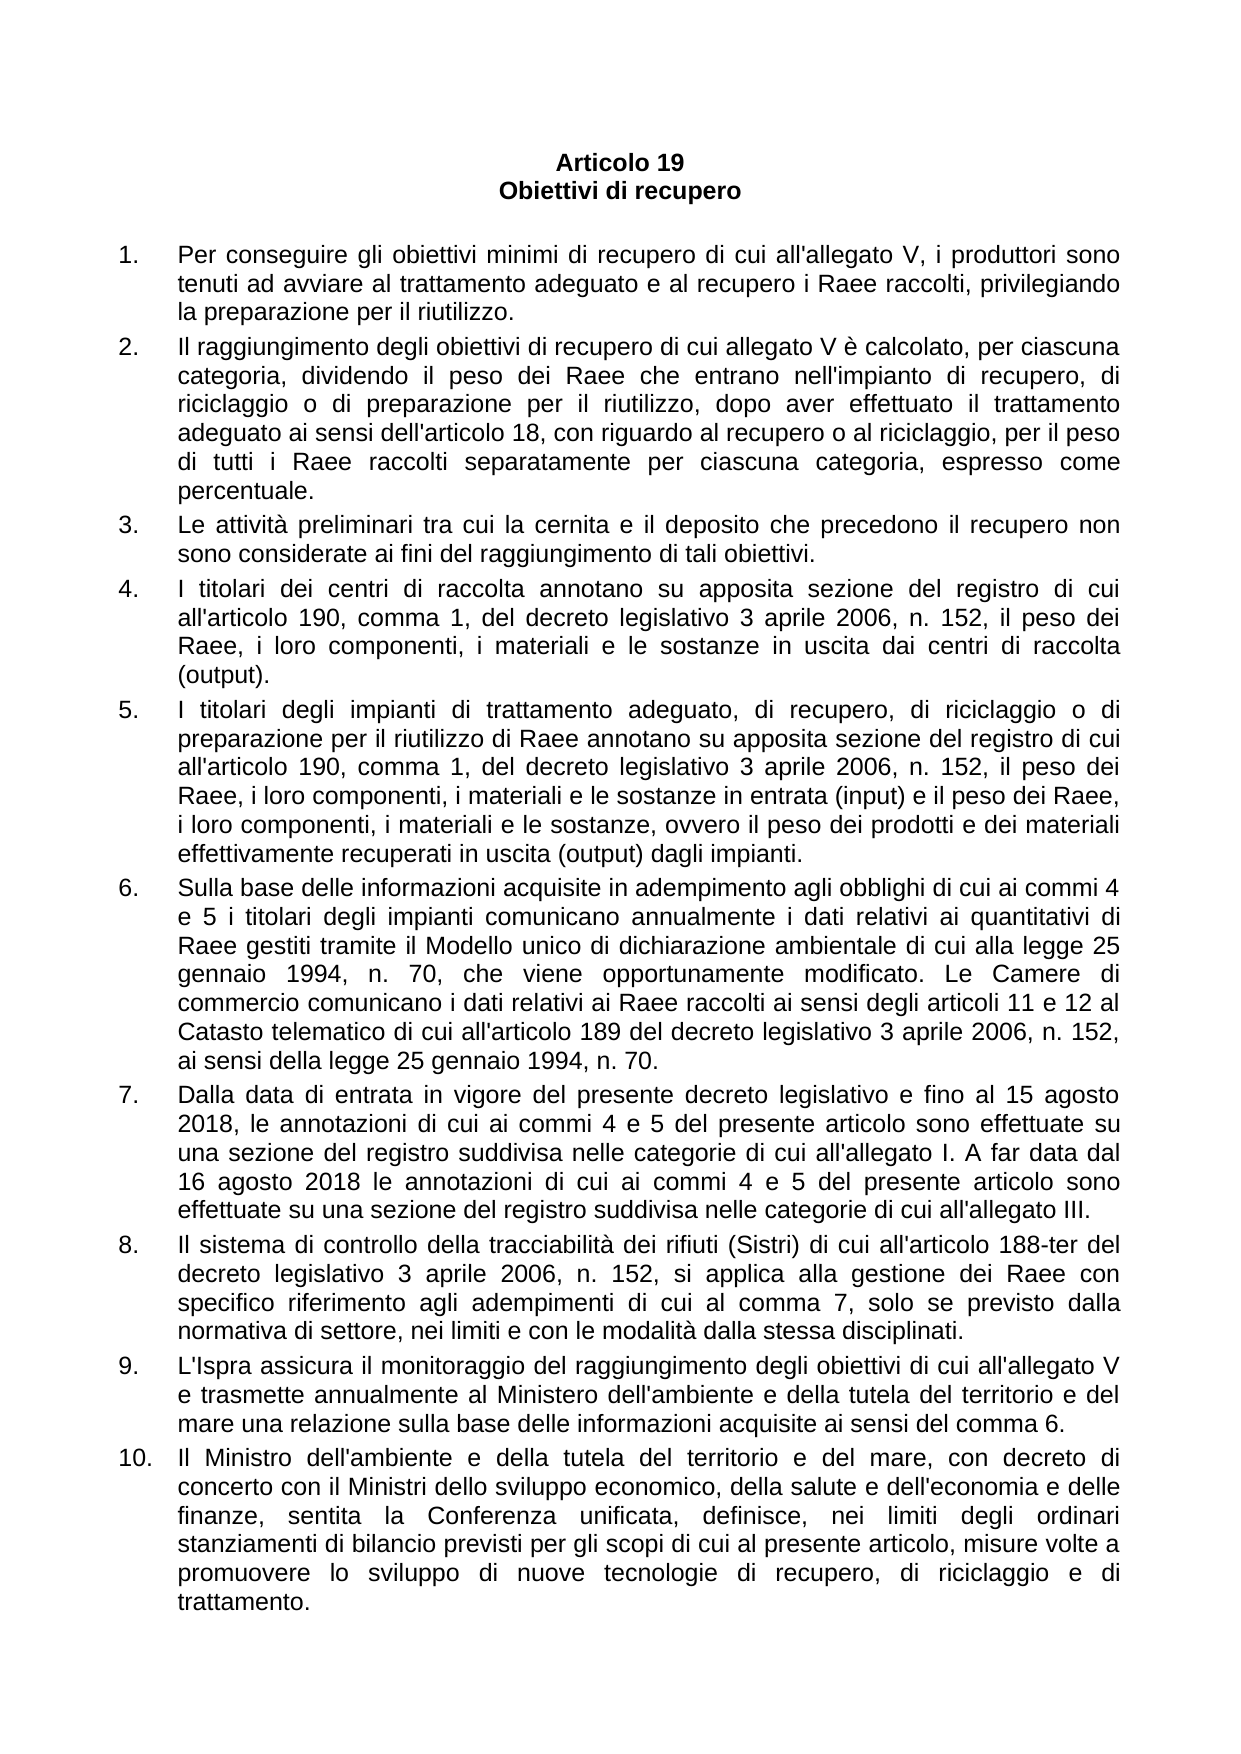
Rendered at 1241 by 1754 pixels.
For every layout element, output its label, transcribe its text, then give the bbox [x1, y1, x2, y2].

text 4. I titolari dei centri di raccolta annotano su apposita sezione del registro di cui all'articolo 190, comma 1, del decreto legislativo 3 aprile 2006, n. 152, il peso dei Raee, i loro componenti, i materiali e le sostanze in uscita dai centri di raccolta (output). [118, 574, 1122, 689]
text 3. Le attività preliminari tra cui la cernita e il deposito che precedono il recupero non sono considerate ai fini del raggiungimento di tali obiettivi. [118, 510, 1122, 568]
text 8. Il sistema di controllo della tracciabilità dei rifiuti (Sistri) di cui all'articolo 188-ter del decreto legislativo 3 aprile 2006, n. 152, si applica alla gestione dei Raee con specifico riferimento agli adempimenti di cui al comma 7, solo se previsto dalla normativa di settore, nei limiti e con le modalità dalla stessa disciplinati. [118, 1230, 1122, 1345]
text 2. Il raggiungimento degli obiettivi di recupero di cui allegato V è calcolato, per ciascuna categoria, dividendo il peso dei Raee che entrano nell'impianto di recupero, di riciclaggio o di preparazione per il riutilizzo, dopo aver effettuato il trattamento adeguato ai sensi dell'articolo 18, con riguardo al recupero o al riciclaggio, per il peso di tutti i Raee raccolti separatamente per ciascuna categoria, espresso come percentuale. [118, 332, 1122, 504]
text 9. L'Ispra assicura il monitoraggio del raggiungimento degli obiettivi di cui all'allegato V e trasmette annualmente al Ministero dell'ambiente e della tutela del territorio e del mare una relazione sulla base delle informazioni acquisite ai sensi del comma 6. [118, 1351, 1122, 1437]
text 7. Dalla data di entrata in vigore del presente decreto legislativo e fino al 15 agosto 2018, le annotazioni di cui ai commi 4 e 5 del presente articolo sono effettuate su una sezione del registro suddivisa nelle categorie di cui all'allegato I. A far data dal 16 agosto 2018 le annotazioni di cui ai commi 4 e 5 del presente articolo sono effettuate su una sezione del registro suddivisa nelle categorie di cui all'allegato III. [118, 1080, 1122, 1224]
text 5. I titolari degli impianti di trattamento adeguato, di recupero, di riciclaggio o di preparazione per il riutilizzo di Raee annotano su apposita sezione del registro di cui all'articolo 190, comma 1, del decreto legislativo 3 aprile 2006, n. 152, il peso dei Raee, i loro componenti, i materiali e le sostanze in entrata (input) e il peso dei Raee, i loro componenti, i materiali e le sostanze, ovvero il peso dei prodotti e dei materiali effettivamente recuperati in uscita (output) dagli impianti. [118, 695, 1122, 867]
text 6. Sulla base delle informazioni acquisite in adempimento agli obblighi di cui ai commi 4 e 5 i titolari degli impianti comunicano annualmente i dati relativi ai quantitativi di Raee gestiti tramite il Modello unico di dichiarazione ambientale di cui alla legge 25 gennaio 1994, n. 70, che viene opportunamente modificato. Le Camere di commercio comunicano i dati relativi ai Raee raccolti ai sensi degli articoli 11 e 12 al Catasto telematico di cui all'articolo 189 del decreto legislativo 3 aprile 2006, n. 152, ai sensi della legge 25 gennaio 1994, n. 70. [118, 873, 1122, 1074]
text 10. Il Ministro dell'ambiente e della tutela del territorio e del mare, con decreto di concerto con il Ministri dello sviluppo economico, della salute e dell'economia e delle finanze, sentita la Conferenza unificata, definisce, nei limiti degli ordinari stanziamenti di bilancio previsti per gli scopi di cui al presente articolo, misure volte a promuovere lo sviluppo di nuove tecnologie di recupero, di riciclaggio e di trattamento. [118, 1443, 1122, 1616]
text 1. Per conseguire gli obiettivi minimi di recupero di cui all'allegato V, i produttori sono tenuti ad avviare al trattamento adeguato e al recupero i Raee raccolti, privilegiando la preparazione per il riutilizzo. [118, 240, 1122, 326]
subtitle Articolo 19 Obiettivi di recupero [118, 148, 1122, 205]
